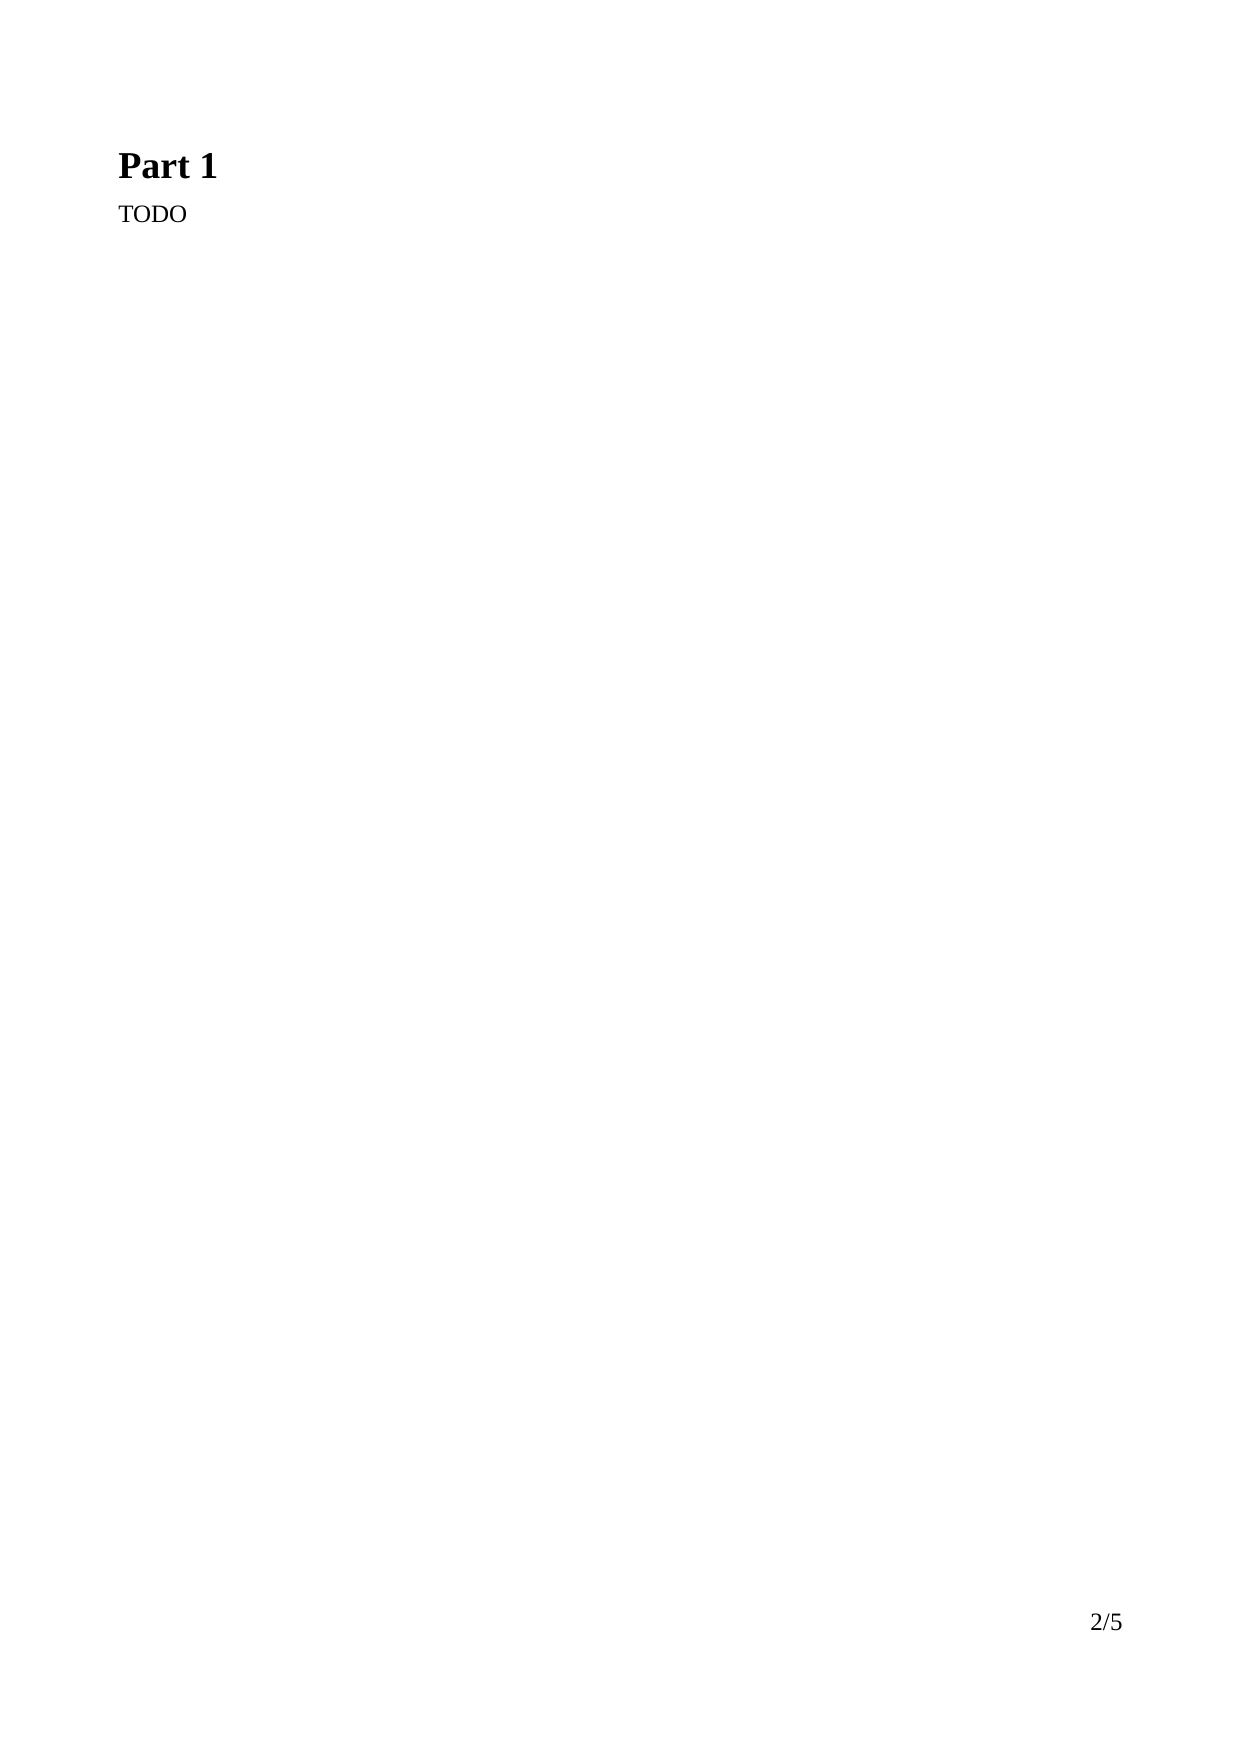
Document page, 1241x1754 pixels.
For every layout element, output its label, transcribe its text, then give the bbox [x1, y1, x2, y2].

subtitle Part 1 [118, 143, 1122, 187]
text TODO [118, 199, 1122, 228]
